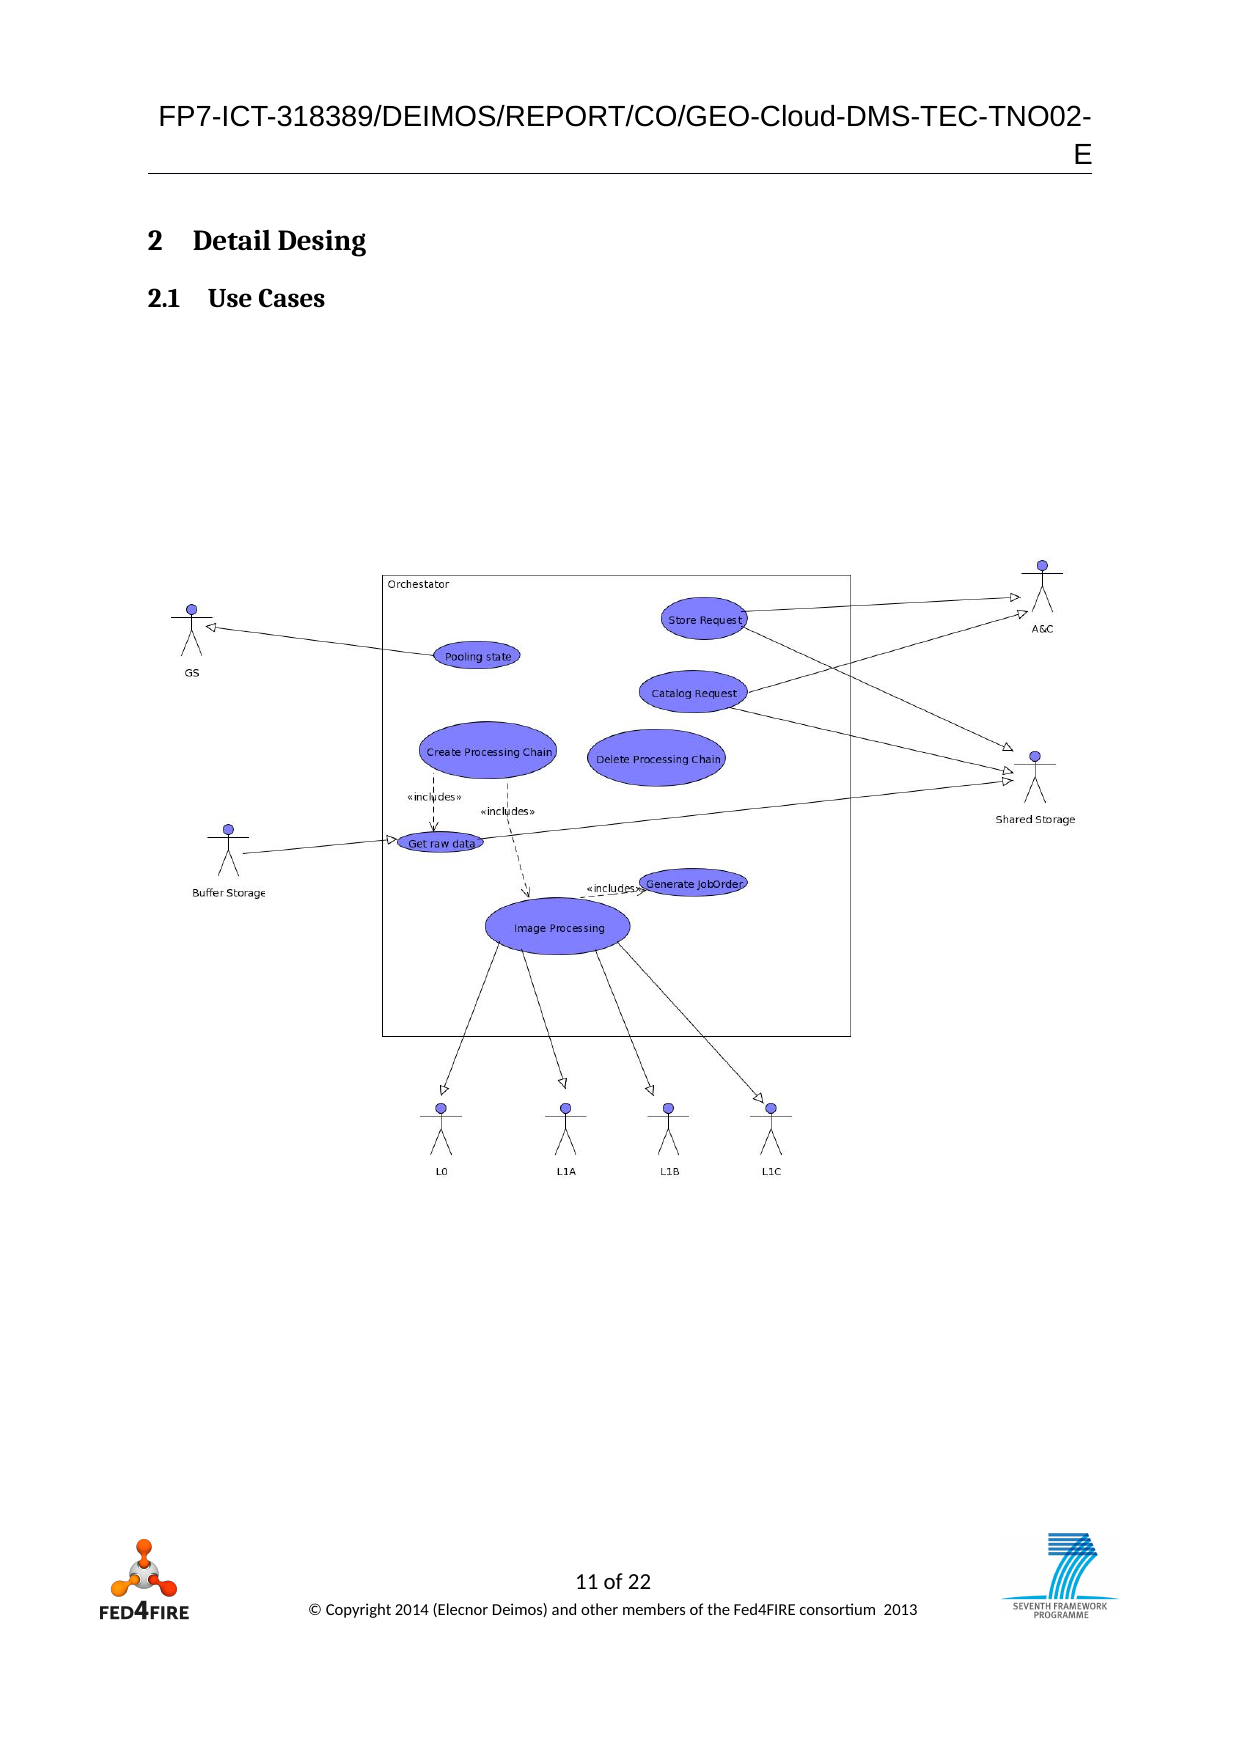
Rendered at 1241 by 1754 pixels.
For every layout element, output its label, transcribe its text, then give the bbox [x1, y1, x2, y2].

subtitle Use Cases [148, 283, 1092, 314]
picture [100, 1539, 190, 1620]
subtitle Detail Desing [148, 224, 1092, 258]
picture [1000, 1533, 1120, 1620]
picture [147, 545, 1093, 1205]
